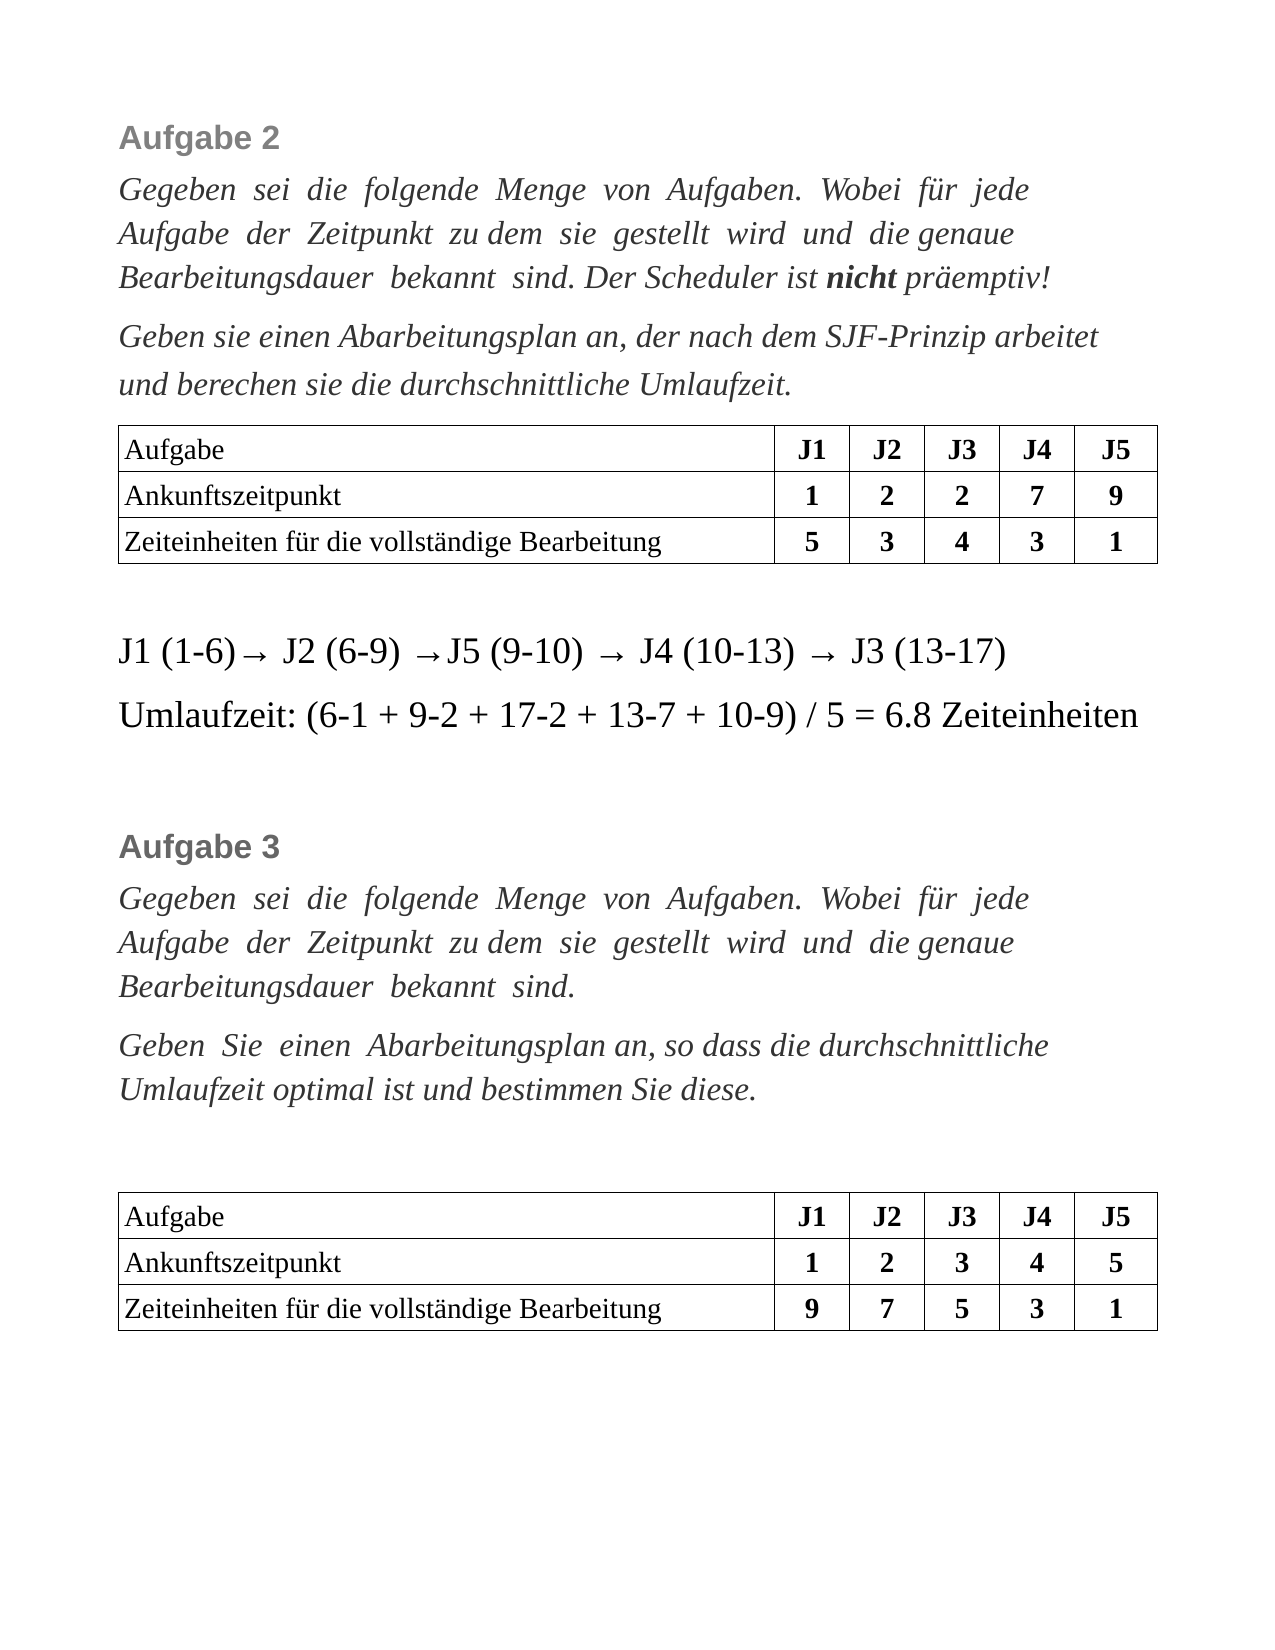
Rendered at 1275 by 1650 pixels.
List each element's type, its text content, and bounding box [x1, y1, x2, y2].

table_cell 5 [775, 518, 849, 563]
table_cell Ankunftszeitpunkt [119, 472, 774, 517]
table_cell 1 [775, 1239, 849, 1284]
table_cell 7 [850, 1285, 924, 1330]
table_cell 9 [775, 1285, 849, 1330]
table_cell 2 [850, 1239, 924, 1284]
table_header J1 [775, 1193, 849, 1238]
table_header J5 [1075, 1193, 1157, 1238]
table_cell 3 [925, 1239, 999, 1284]
text Geben Sie einen Abarbeitungsplan an, so dass die durchschnittliche Umlaufzeit optimal ist und bestimmen Sie diese. [118, 1025, 1157, 1107]
text Gegeben sei die folgende Menge von Aufgaben. Wobei für jede Aufgabe der Zeitpunkt zu dem sie gestellt wird und die genaue Bearbeitungsdauer bekannt sind. Der Scheduler ist nicht präemptiv! [118, 169, 1157, 296]
table_cell 5 [1075, 1239, 1157, 1284]
subtitle Aufgabe 3 [118, 827, 1157, 866]
table_header J4 [1000, 1193, 1074, 1238]
table_header J4 [1000, 426, 1074, 471]
table_cell Zeiteinheiten für die vollständige Bearbeitung [119, 518, 774, 563]
table_cell 4 [1000, 1239, 1074, 1284]
table_cell Ankunftszeitpunkt [119, 1239, 774, 1284]
table_cell 3 [1000, 518, 1074, 563]
text Gegeben sei die folgende Menge von Aufgaben. Wobei für jede Aufgabe der Zeitpunkt zu dem sie gestellt wird und die genaue Bearbeitungsdauer bekannt sind. [118, 878, 1157, 1005]
table_header J2 [850, 426, 924, 471]
table_cell 1 [1075, 1285, 1157, 1330]
table_cell 3 [1000, 1285, 1074, 1330]
table_cell 5 [925, 1285, 999, 1330]
table_header J1 [775, 426, 849, 471]
table_header J3 [925, 426, 999, 471]
table_cell 1 [775, 472, 849, 517]
subtitle Aufgabe 2 [118, 118, 1157, 157]
table_cell 3 [850, 518, 924, 563]
table_cell 1 [1075, 518, 1157, 563]
text Umlaufzeit: (6-1 + 9-2 + 17-2 + 13-7 + 10-9) / 5 = 6.8 Zeiteinheiten [118, 692, 1157, 785]
table_cell 9 [1075, 472, 1157, 517]
table_header J3 [925, 1193, 999, 1238]
text Geben sie einen Abarbeitungsplan an, der nach dem SJF-Prinzip arbeitet und berechen sie die durchschnittliche Umlaufzeit. [118, 316, 1157, 404]
table_header J2 [850, 1193, 924, 1238]
table_header J5 [1075, 426, 1157, 471]
table_header Aufgabe [119, 426, 774, 471]
table_header Aufgabe [119, 1193, 774, 1238]
table_cell 2 [925, 472, 999, 517]
text J1 (1-6)→ J2 (6-9) →J5 (9-10) → J4 (10-13) → J3 (13-17) [118, 628, 1157, 671]
table_cell Zeiteinheiten für die vollständige Bearbeitung [119, 1285, 774, 1330]
table_cell 4 [925, 518, 999, 563]
table_cell 2 [850, 472, 924, 517]
table_cell 7 [1000, 472, 1074, 517]
